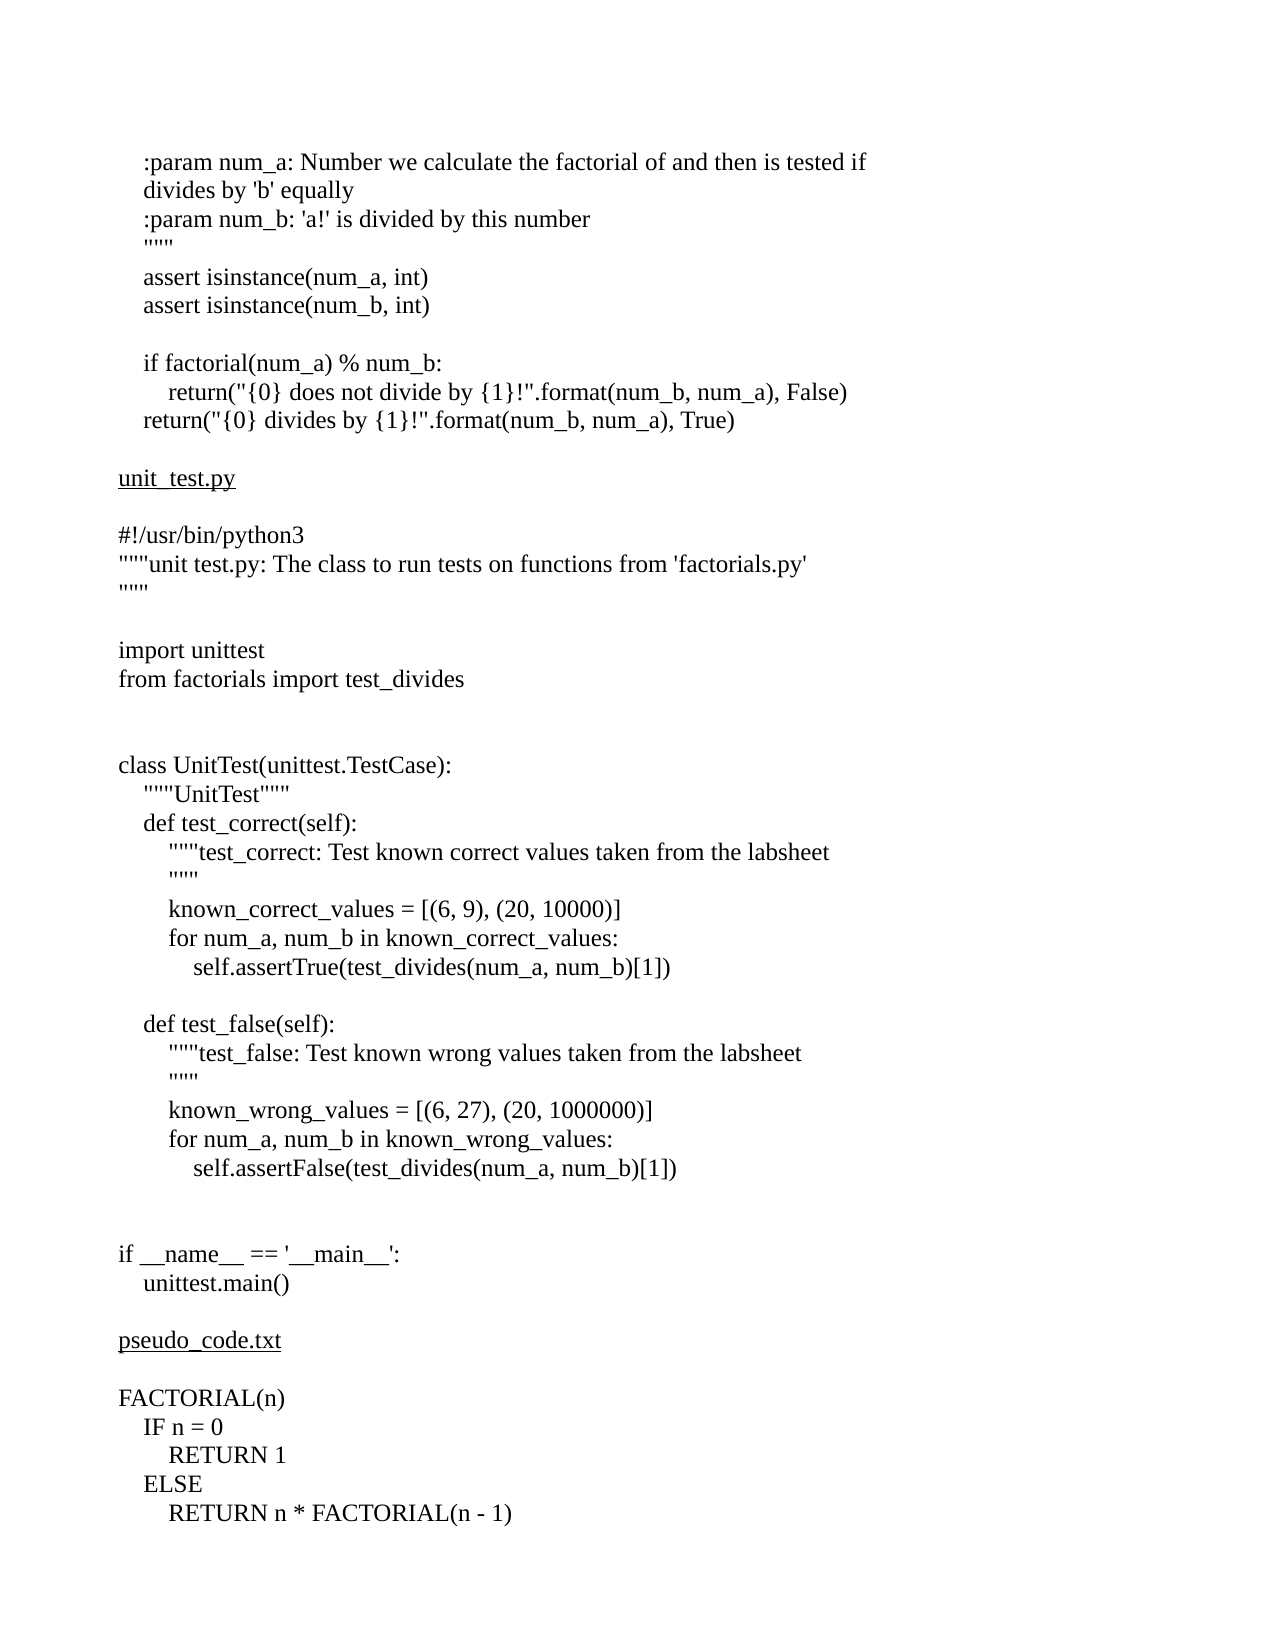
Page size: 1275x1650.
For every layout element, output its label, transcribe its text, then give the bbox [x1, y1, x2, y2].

text RETURN 1 [118, 1441, 1157, 1469]
text def test_false(self): [118, 1009, 1157, 1038]
text if __name__ == '__main__': [118, 1239, 1157, 1268]
text """ [118, 578, 1157, 607]
text assert isinstance(num_b, int) [118, 291, 1157, 319]
text assert isinstance(num_a, int) [118, 262, 1157, 291]
text def test_correct(self): [118, 808, 1157, 837]
text for num_a, num_b in known_wrong_values: [118, 1124, 1157, 1153]
text #!/usr/bin/python3 [118, 521, 1157, 549]
text """ [118, 866, 1157, 894]
text :param num_a: Number we calculate the factorial of and then is tested if [118, 147, 1157, 176]
text """ [118, 233, 1157, 262]
text self.assertFalse(test_divides(num_a, num_b)[1]) [118, 1153, 1157, 1182]
text import unittest [118, 636, 1157, 664]
text known_correct_values = [(6, 9), (20, 10000)] [118, 894, 1157, 923]
text """test_correct: Test known correct values taken from the labsheet [118, 837, 1157, 866]
text RETURN n * FACTORIAL(n - 1) [118, 1498, 1157, 1527]
text if factorial(num_a) % num_b: [118, 348, 1157, 377]
text FACTORIAL(n) [118, 1383, 1157, 1412]
text class UnitTest(unittest.TestCase): [118, 751, 1157, 779]
text :param num_b: 'a!' is divided by this number [118, 204, 1157, 233]
text pseudo_code.txt [118, 1326, 1157, 1354]
text """ [118, 1067, 1157, 1096]
text """unit test.py: The class to run tests on functions from 'factorials.py' [118, 549, 1157, 578]
text return("{0} does not divide by {1}!".format(num_b, num_a), False) [118, 377, 1157, 406]
text from factorials import test_divides [118, 664, 1157, 693]
text return("{0} divides by {1}!".format(num_b, num_a), True) [118, 406, 1157, 434]
text unit_test.py [118, 463, 1157, 492]
text """test_false: Test known wrong values taken from the labsheet [118, 1038, 1157, 1067]
text for num_a, num_b in known_correct_values: [118, 923, 1157, 952]
text self.assertTrue(test_divides(num_a, num_b)[1]) [118, 952, 1157, 981]
text """UnitTest""" [118, 779, 1157, 808]
text known_wrong_values = [(6, 27), (20, 1000000)] [118, 1096, 1157, 1124]
text IF n = 0 [118, 1412, 1157, 1441]
text unittest.main() [118, 1268, 1157, 1297]
text divides by 'b' equally [118, 176, 1157, 204]
text ELSE [118, 1469, 1157, 1498]
